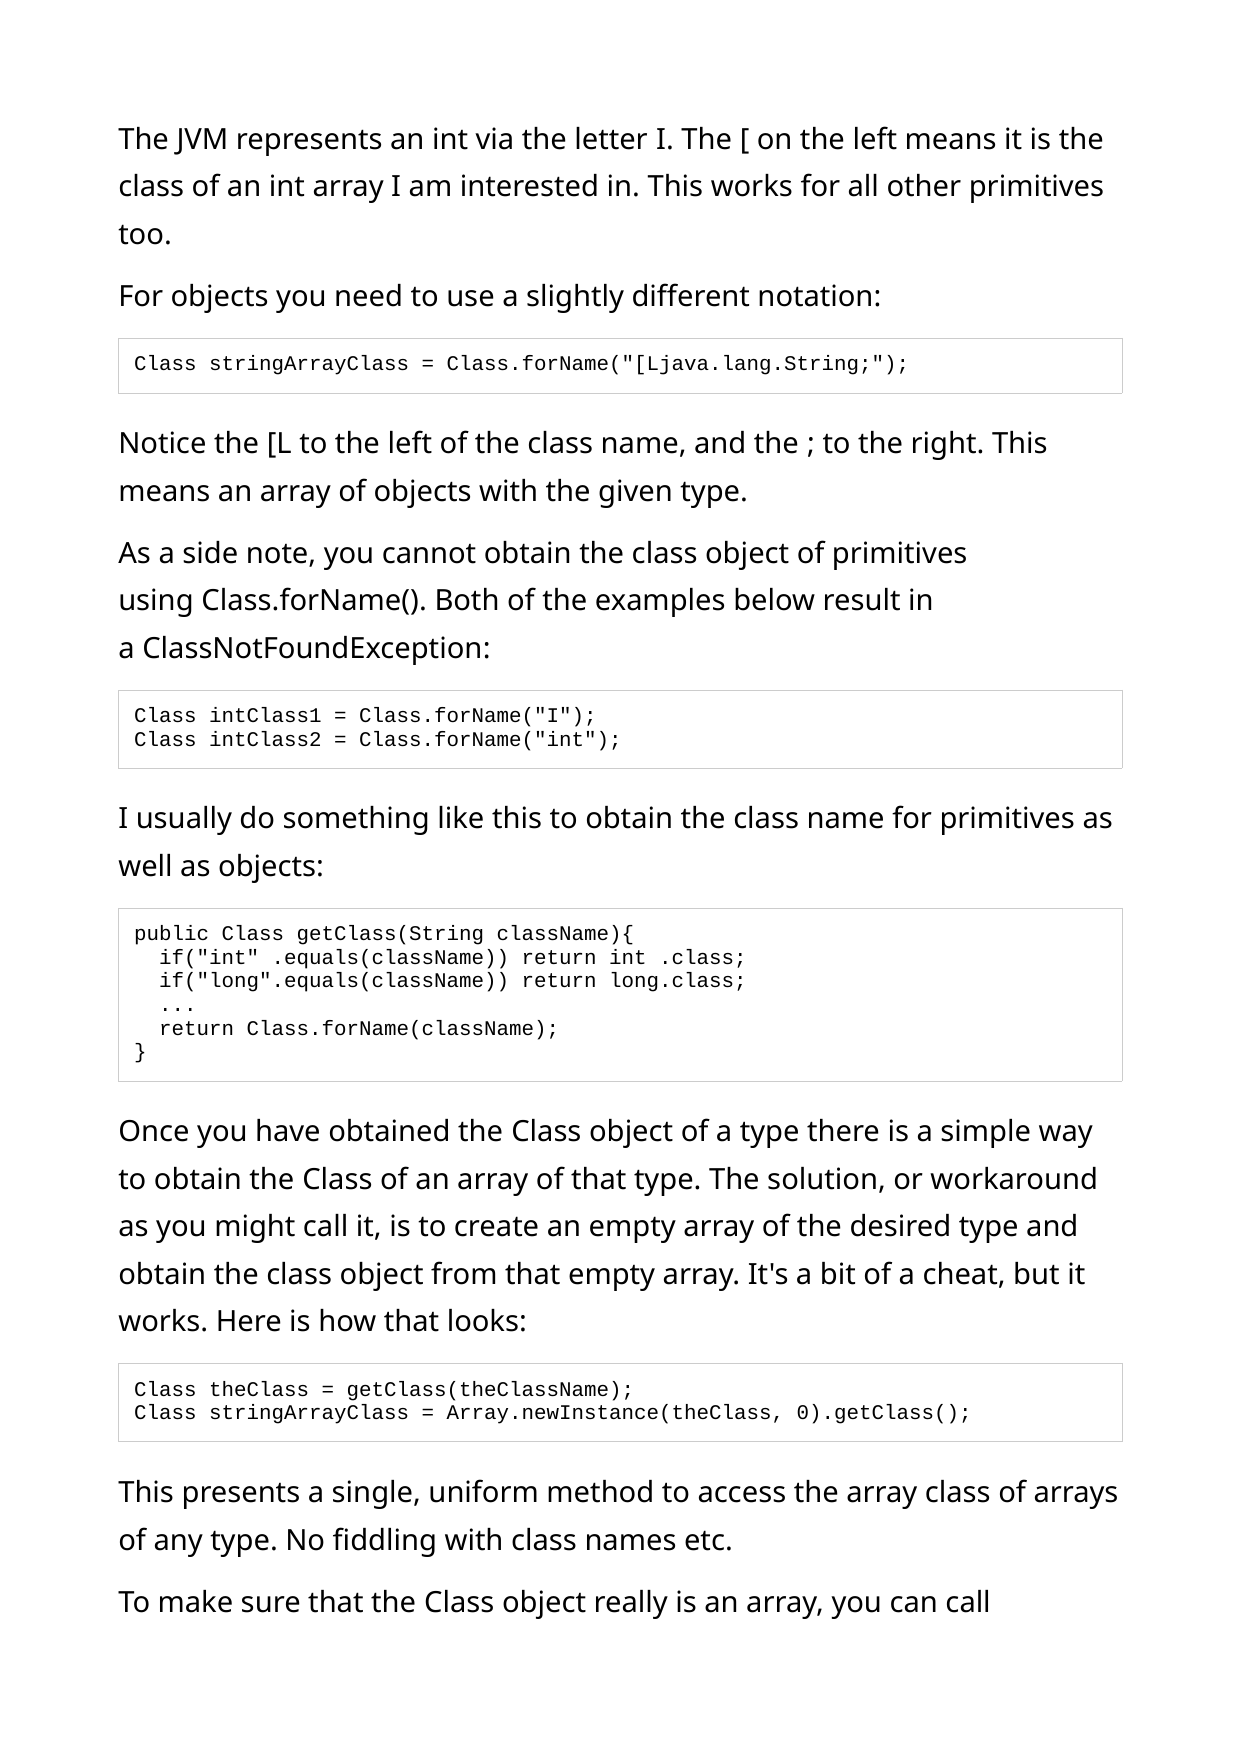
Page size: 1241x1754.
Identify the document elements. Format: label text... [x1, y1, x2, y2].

text Class intClass2 = Class.forName("int"); [119, 713, 1122, 768]
text } [119, 1026, 1122, 1081]
text For objects you need to use a slightly different notation: [118, 276, 1122, 315]
text Class stringArrayClass = Array.newInstance(theClass, 0).getClass(); [119, 1387, 1122, 1441]
text To make sure that the Class object really is an array, you can call [118, 1581, 1122, 1621]
text This presents a single, uniform method to access the array class of arrays of any type. No fiddling with class names etc. [118, 1471, 1122, 1558]
text As a side note, you cannot obtain the class object of primitives using Class.forName(). Both of the examples below result in a ClassNotFoundException: [118, 532, 1122, 667]
text Once you have obtained the Class object of a type there is a simple way to obtain the Class of an array of that type. The solution, or workaround as you might call it, is to create an empty array of the desired type and obtain the class object from that empty array. It's a bit of a cheat, but it works. Here is how that looks: [118, 1110, 1122, 1340]
text return Class.forName(className); [119, 1002, 1122, 1026]
text The JVM represents an int via the letter I. The [ on the left means it is the class of an int array I am interested in. This works for all other primitives too. [118, 118, 1122, 253]
text Class theClass = getClass(theClassName); [119, 1364, 1122, 1387]
text if("long".equals(className)) return long.class; [119, 955, 1122, 978]
text ... [119, 978, 1122, 1002]
text if("int" .equals(className)) return int .class; [119, 931, 1122, 955]
text public Class getClass(String className){ [119, 909, 1122, 931]
text Class intClass1 = Class.forName("I"); [119, 691, 1122, 713]
text I usually do something like this to obtain the class name for primitives as well as objects: [118, 798, 1122, 885]
text Class stringArrayClass = Class.forName("[Ljava.lang.String;"); [119, 339, 1122, 393]
text Notice the [L to the left of the class name, and the ; to the right. This means an array of objects with the given type. [118, 422, 1122, 509]
